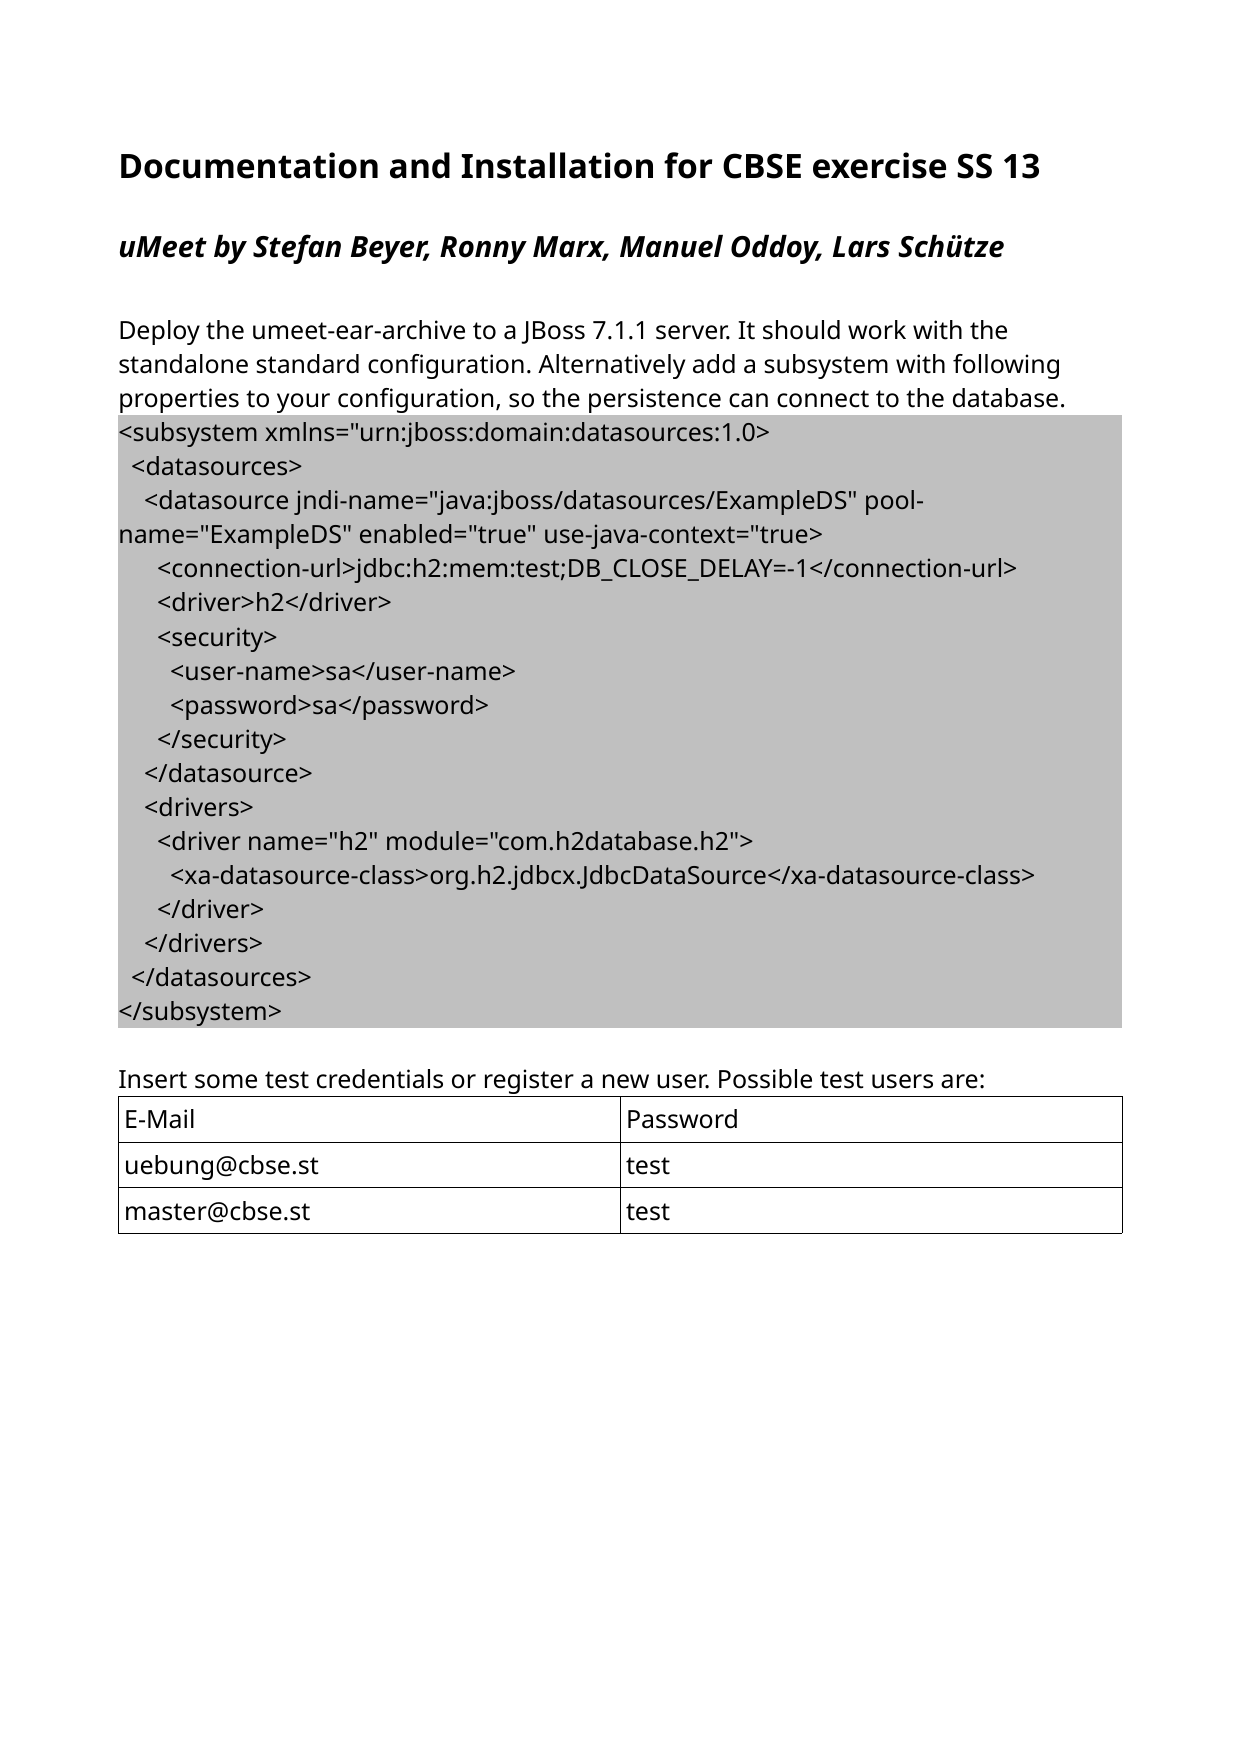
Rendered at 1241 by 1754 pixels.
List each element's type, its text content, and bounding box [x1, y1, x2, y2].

table_cell test [621, 1143, 1122, 1187]
text <datasources> [118, 449, 1122, 483]
table_cell uebung@cbse.st [119, 1143, 620, 1187]
table_cell master@cbse.st [119, 1188, 620, 1233]
text <datasource jndi-name="java:jboss/datasources/ExampleDS" pool-name="ExampleDS" enabled="true" use-java-context="true> [118, 483, 1122, 551]
table_header E-Mail [119, 1097, 620, 1142]
subtitle uMeet by Stefan Beyer, Ronny Marx, Manuel Oddoy, Lars Schütze [118, 226, 1122, 266]
table_cell test [621, 1188, 1122, 1233]
table_header Password [621, 1097, 1122, 1142]
text Deploy the umeet-ear-archive to a JBoss 7.1.1 server. It should work with the standalone standard configuration. Alternatively add a subsystem with following properties to your configuration, so the persistence can connect to the database. [118, 313, 1122, 415]
text <subsystem xmlns="urn:jboss:domain:datasources:1.0> [118, 415, 1122, 449]
text Insert some test credentials or register a new user. Possible test users are: [118, 1062, 1122, 1096]
text <driver>h2</driver> <security> <user-name>sa</user-name> <password>sa</password> </security> </datasource> <drivers> <driver name="h2" module="com.h2database.h2"> <xa-datasource-class>org.h2.jdbcx.JdbcDataSource</xa-datasource-class> </driver> </drivers> </datasources> </subsystem> [118, 585, 1122, 1028]
text <connection-url>jdbc:h2:mem:test;DB_CLOSE_DELAY=-1</connection-url> [118, 551, 1122, 585]
subtitle Documentation and Installation for CBSE exercise SS 13 [118, 143, 1122, 189]
